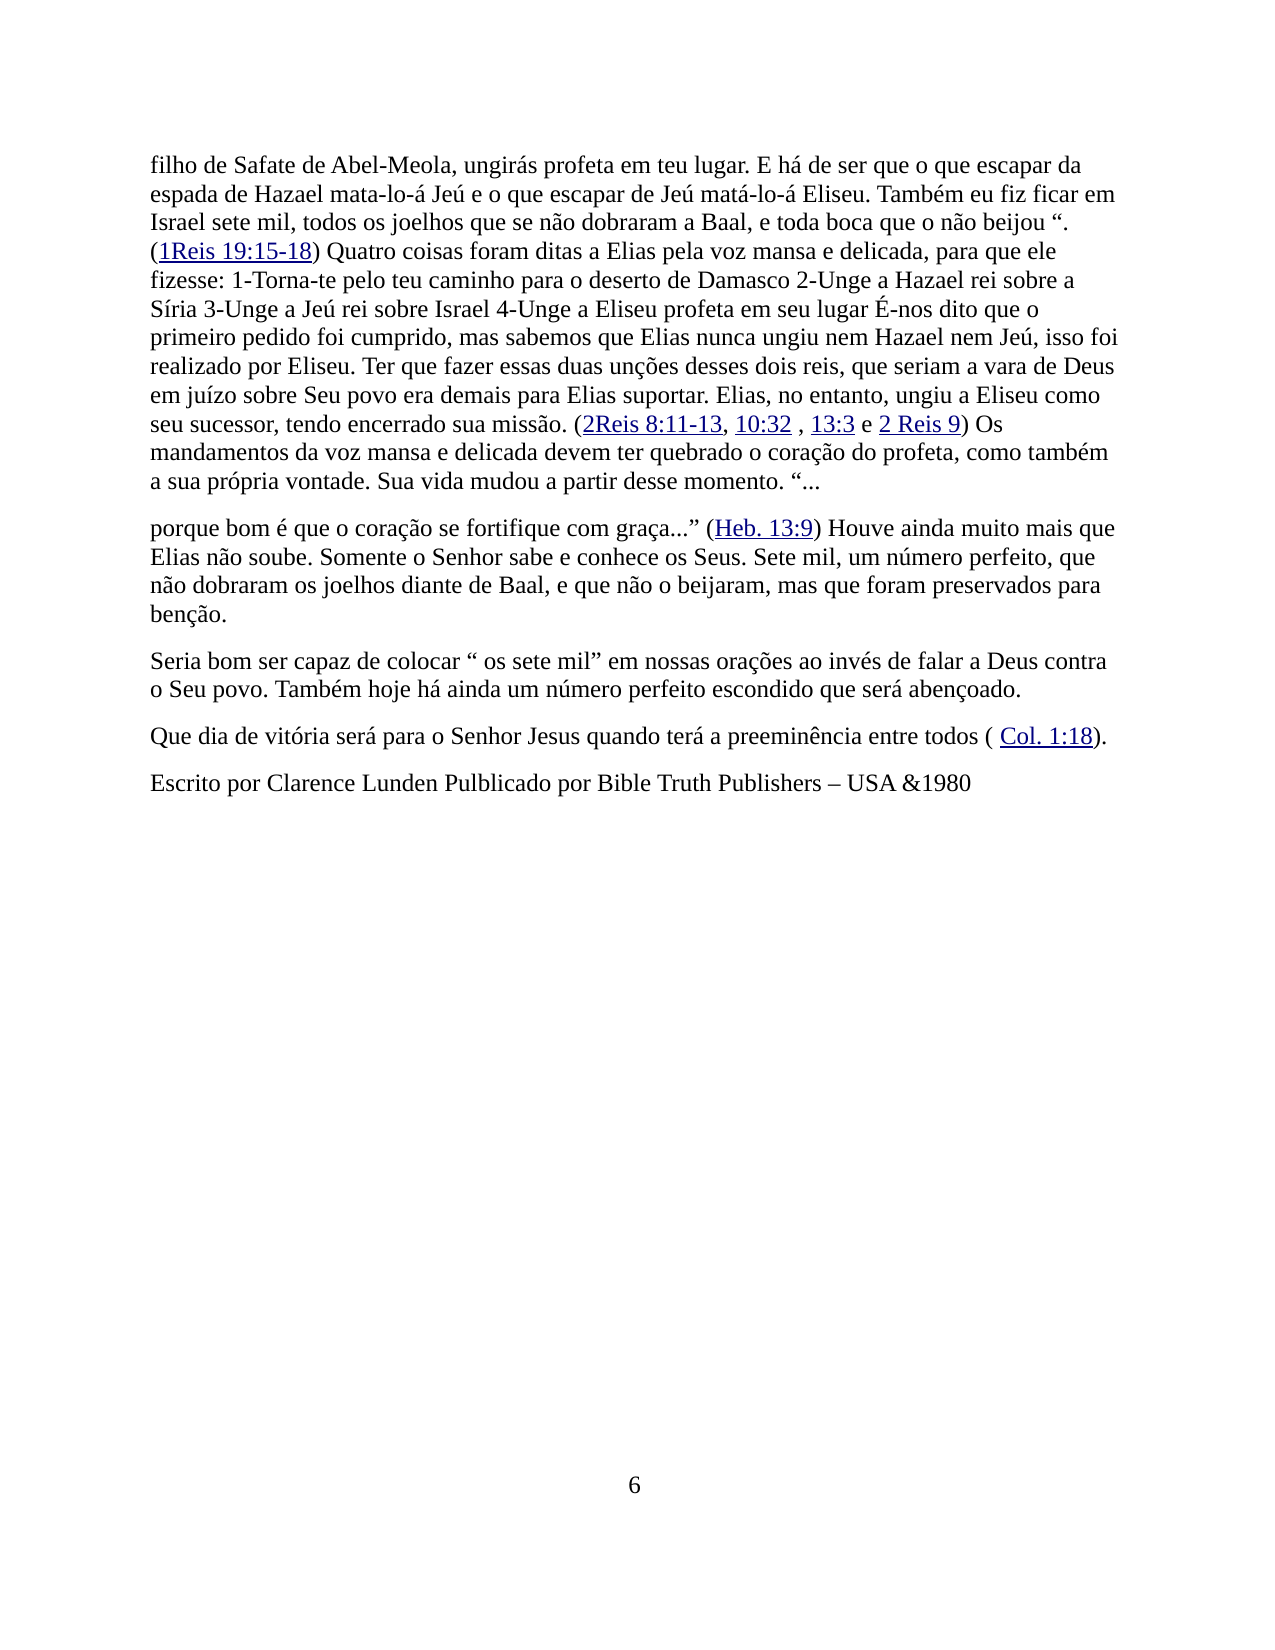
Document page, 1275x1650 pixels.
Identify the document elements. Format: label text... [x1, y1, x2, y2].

text Que dia de vitória será para o Senhor Jesus quando terá a preeminência entre todos ( Col. 1:18). [150, 721, 1125, 750]
text filho de Safate de Abel-Meola, ungirás profeta em teu lugar. E há de ser que o que escapar da espada de Hazael mata-lo-á Jeú e o que escapar de Jeú matá-lo-á Eliseu. Também eu fiz ficar em Israel sete mil, todos os joelhos que se não dobraram a Baal, e toda boca que o não beijou “. (1Reis 19:15-18) Quatro coisas foram ditas a Elias pela voz mansa e delicada, para que ele fizesse: 1-Torna-te pelo teu caminho para o deserto de Damasco 2-Unge a Hazael rei sobre a Síria 3-Unge a Jeú rei sobre Israel 4-Unge a Eliseu profeta em seu lugar É-nos dito que o primeiro pedido foi cumprido, mas sabemos que Elias nunca ungiu nem Hazael nem Jeú, isso foi realizado por Eliseu. Ter que fazer essas duas unções desses dois reis, que seriam a vara de Deus em juízo sobre Seu povo era demais para Elias suportar. Elias, no entanto, ungiu a Eliseu como seu sucessor, tendo encerrado sua missão. (2Reis 8:11-13, 10:32 , 13:3 e 2 Reis 9) Os mandamentos da voz mansa e delicada devem ter quebrado o coração do profeta, como também a sua própria vontade. Sua vida mudou a partir desse momento. “... [150, 150, 1125, 495]
text porque bom é que o coração se fortifique com graça...” (Heb. 13:9) Houve ainda muito mais que Elias não soube. Somente o Senhor sabe e conhece os Seus. Sete mil, um número perfeito, que não dobraram os joelhos diante de Baal, e que não o beijaram, mas que foram preservados para benção. [150, 513, 1125, 628]
text Seria bom ser capaz de colocar “ os sete mil” em nossas orações ao invés de falar a Deus contra o Seu povo. Também hoje há ainda um número perfeito escondido que será abençoado. [150, 646, 1125, 703]
text Escrito por Clarence Lunden Pulblicado por Bible Truth Publishers – USA &1980 [150, 768, 1125, 797]
